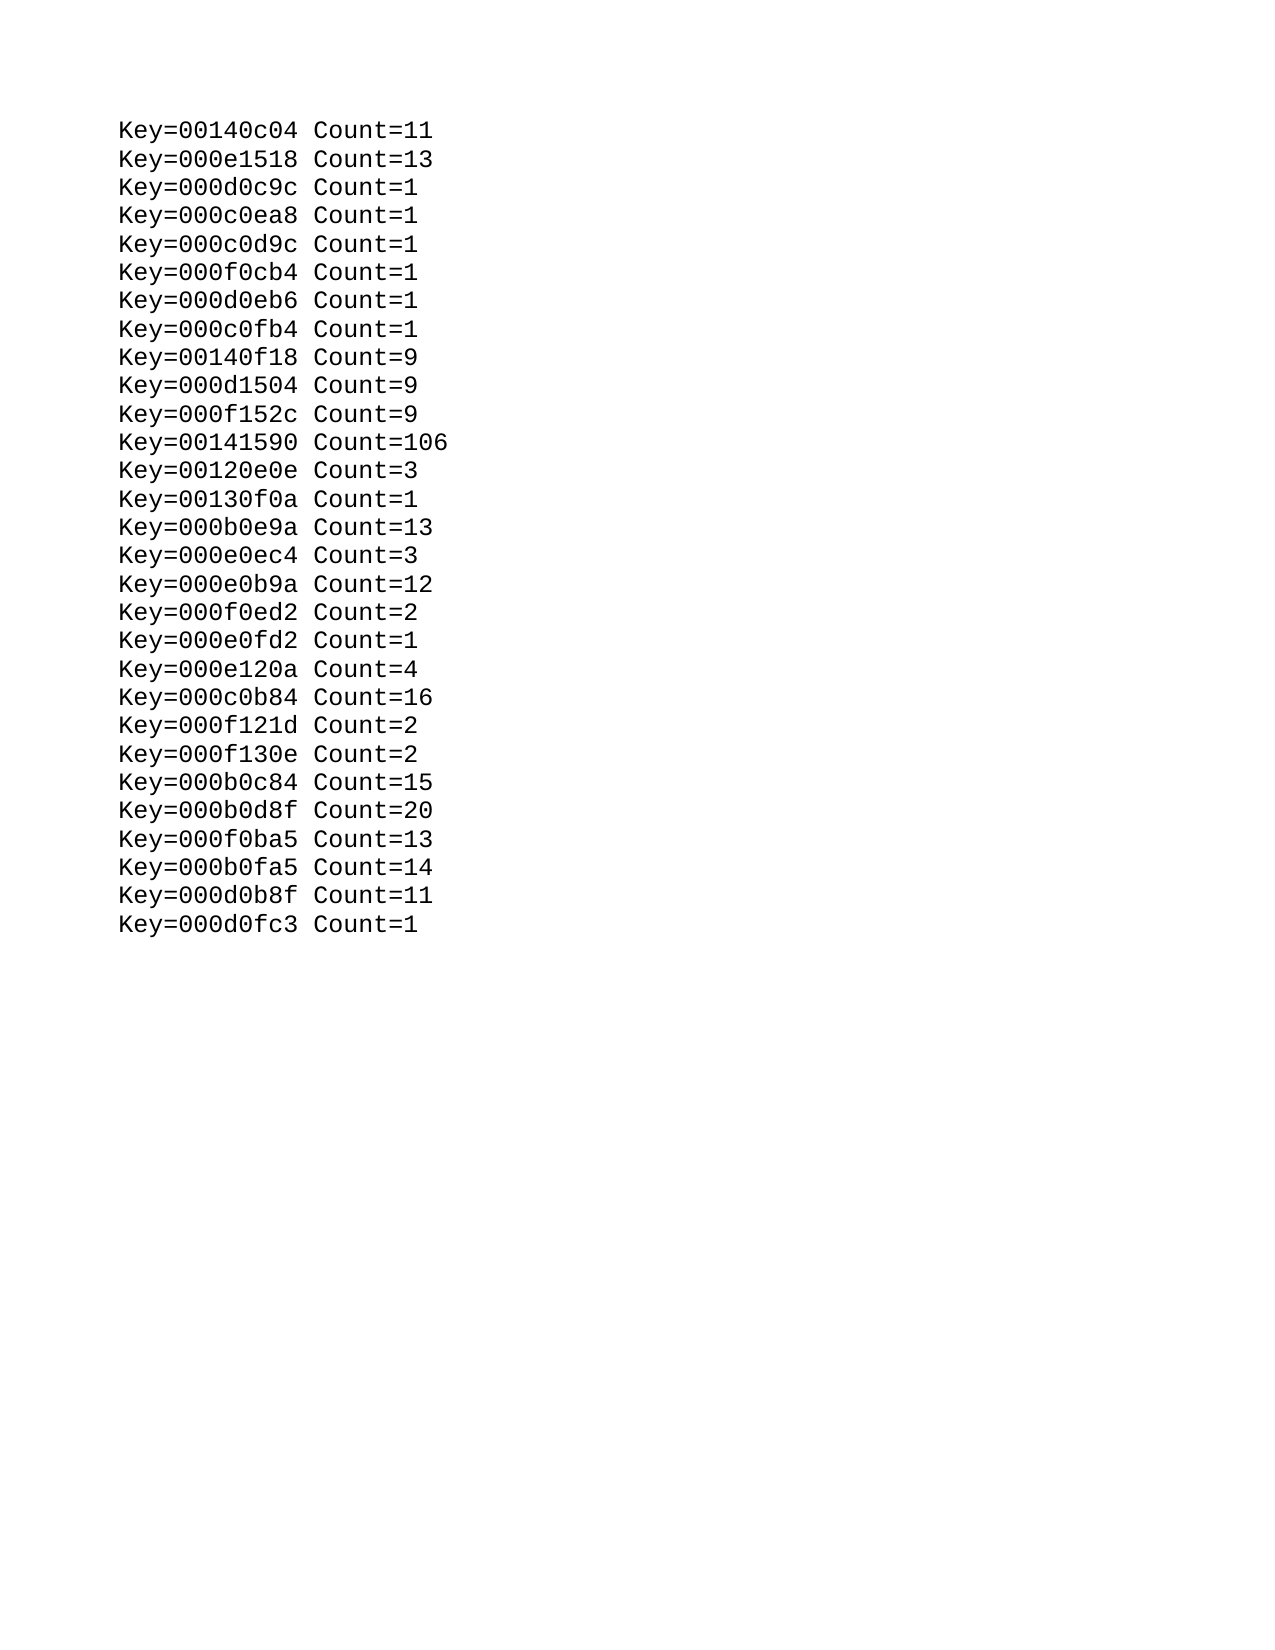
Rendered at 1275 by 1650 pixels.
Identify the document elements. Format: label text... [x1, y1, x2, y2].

text Key=000d0c9c Count=1 [118, 175, 1157, 203]
text Key=00141590 Count=106 [118, 430, 1157, 458]
text Key=000b0e9a Count=13 [118, 515, 1157, 543]
text Key=000f152c Count=9 [118, 401, 1157, 430]
text Key=000d0eb6 Count=1 [118, 288, 1157, 316]
text Key=000c0fb4 Count=1 [118, 316, 1157, 345]
text Key=000d1504 Count=9 [118, 373, 1157, 401]
text Key=000f0ba5 Count=13 [118, 826, 1157, 855]
text Key=000f130e Count=2 [118, 741, 1157, 770]
text Key=000b0d8f Count=20 [118, 798, 1157, 826]
text Key=000e1518 Count=13 [118, 146, 1157, 175]
text Key=000d0fc3 Count=1 [118, 911, 1157, 940]
text Key=000b0fa5 Count=14 [118, 855, 1157, 883]
text Key=000b0c84 Count=15 [118, 770, 1157, 798]
text Key=000c0b84 Count=16 [118, 685, 1157, 713]
text Key=000e0fd2 Count=1 [118, 628, 1157, 656]
text Key=000c0d9c Count=1 [118, 231, 1157, 260]
text Key=000e120a Count=4 [118, 656, 1157, 685]
text Key=00120e0e Count=3 [118, 458, 1157, 486]
text Key=000f121d Count=2 [118, 713, 1157, 741]
text Key=000e0b9a Count=12 [118, 571, 1157, 600]
text Key=00130f0a Count=1 [118, 486, 1157, 515]
text Key=000f0cb4 Count=1 [118, 260, 1157, 288]
text Key=00140c04 Count=11 [118, 118, 1157, 146]
text Key=000c0ea8 Count=1 [118, 203, 1157, 231]
text Key=000e0ec4 Count=3 [118, 543, 1157, 571]
text Key=00140f18 Count=9 [118, 345, 1157, 373]
text Key=000f0ed2 Count=2 [118, 600, 1157, 628]
text Key=000d0b8f Count=11 [118, 883, 1157, 911]
